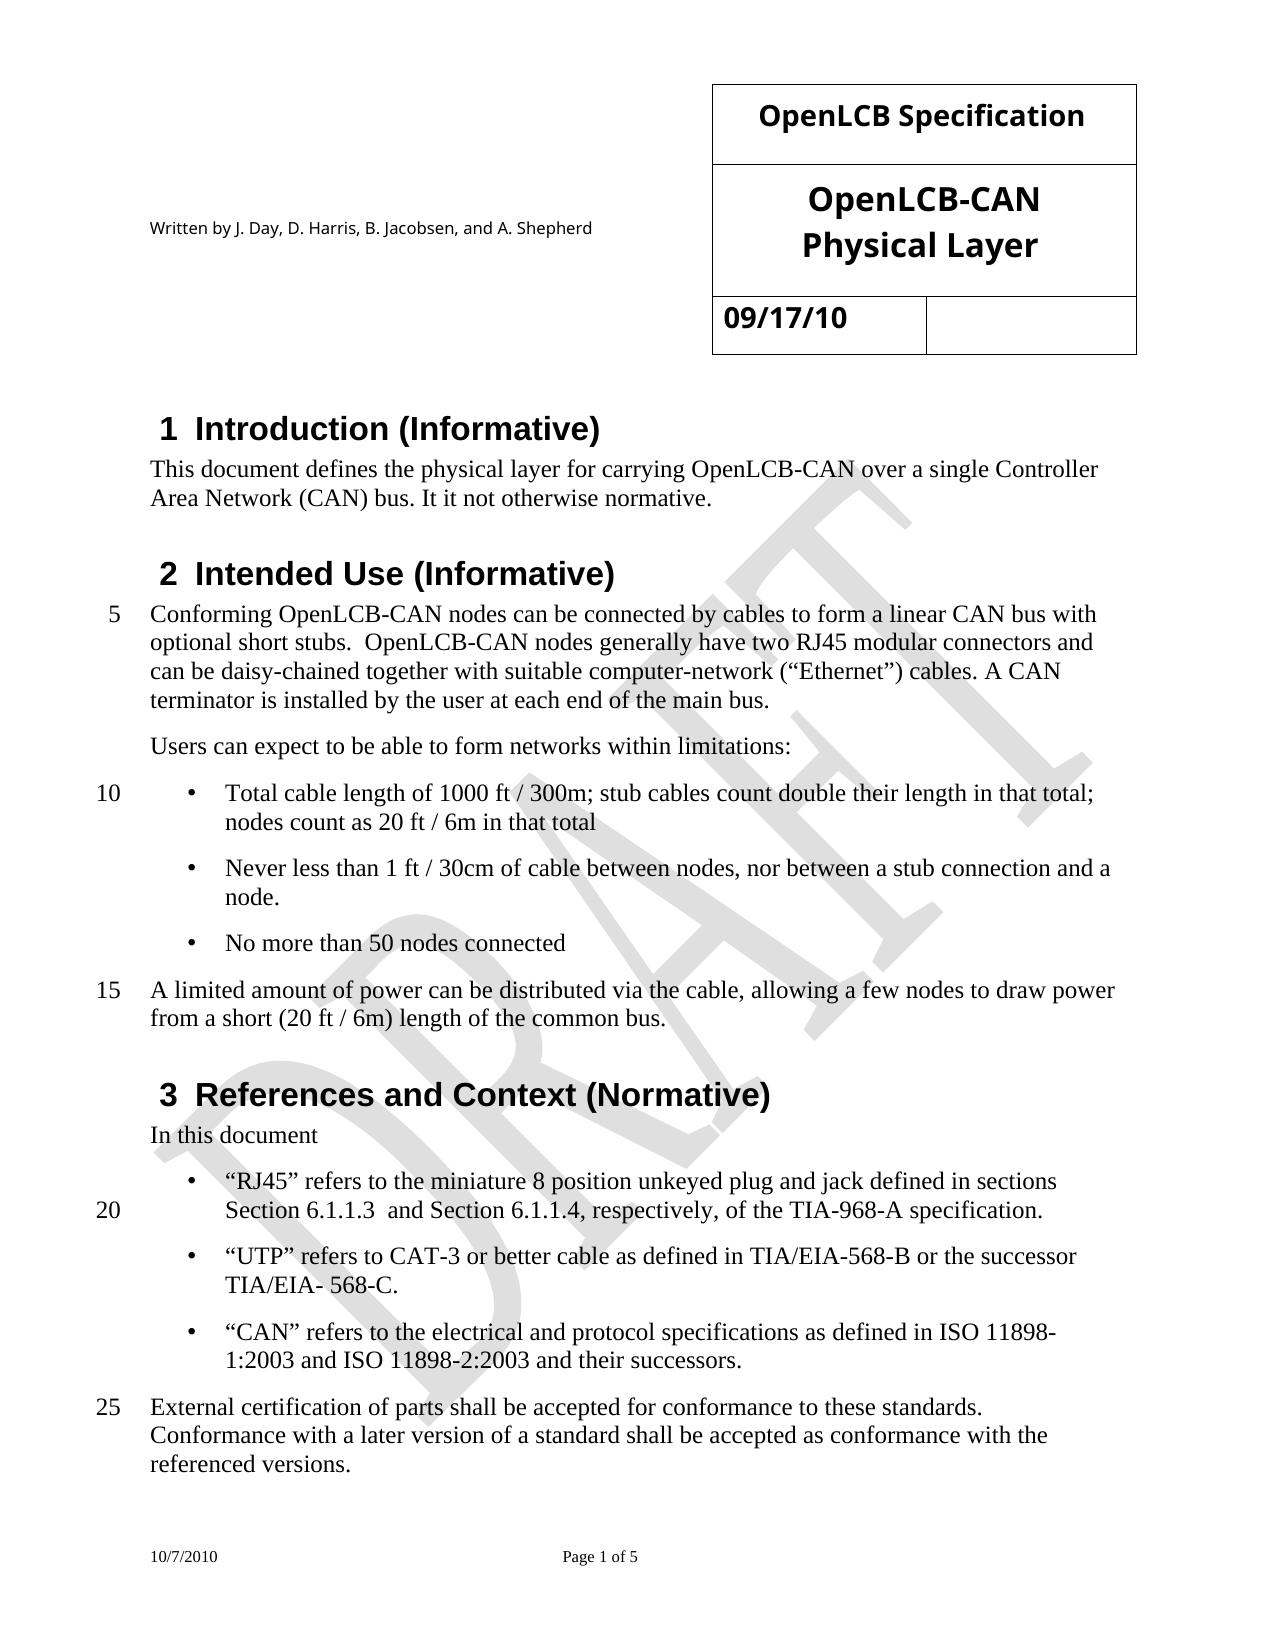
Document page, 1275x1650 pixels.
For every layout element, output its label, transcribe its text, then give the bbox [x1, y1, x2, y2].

subtitle Intended Use (Informative) [150, 554, 751, 592]
text A limited amount of power can be distributed via the cable, allowing a few nodes to draw power from a short (20 ft / 6m) length of the common bus. [366, 975, 512, 1032]
list “RJ45” refers to the miniature 8 position unkeyed plug and jack defined in sections Section 6.1.1.3 and Section 6.1.1.4, respectively, of the TIA-968-A specification. [555, 1166, 1125, 1224]
text A limited amount of power can be distributed via the cable, allowing a few nodes to draw power from a short (20 ft / 6m) length of the common bus. [670, 975, 816, 1032]
list No more than 50 nodes connected [761, 928, 882, 957]
list “CAN” refers to the electrical and protocol specifications as defined in ISO 11898-1:2003 and ISO 11898-2:2003 and their successors. [187, 1317, 410, 1374]
list Never less than 1 ft / 30cm of cable between nodes, nor between a stub connection and a node. [187, 853, 590, 911]
list “UTP” refers to CAT-3 or better cable as defined in TIA/EIA-568-B or the successor TIA/EIA- 568-C. [504, 1241, 1125, 1299]
list Never less than 1 ft / 30cm of cable between nodes, nor between a stub connection and a node. [839, 853, 1125, 911]
text In this document [150, 1120, 184, 1148]
subtitle Introduction (Informative) [150, 409, 1125, 448]
text Users can expect to be able to form networks within limitations: [150, 731, 703, 760]
text Users can expect to be able to form networks within limitations: [717, 731, 818, 760]
list “UTP” refers to CAT-3 or better cable as defined in TIA/EIA-568-B or the successor TIA/EIA- 568-C. [320, 1241, 493, 1299]
list No more than 50 nodes connected [900, 928, 1125, 957]
subtitle References and Context (Normative) [150, 1075, 232, 1113]
list No more than 50 nodes connected [622, 928, 698, 957]
text A limited amount of power can be distributed via the cable, allowing a few nodes to draw power from a short (20 ft / 6m) length of the common bus. [825, 975, 1125, 1032]
list No more than 50 nodes connected [187, 928, 377, 957]
list “CAN” refers to the electrical and protocol specifications as defined in ISO 11898-1:2003 and ISO 11898-2:2003 and their successors. [484, 1317, 1125, 1374]
subtitle References and Context (Normative) [232, 1094, 335, 1113]
text In this document [509, 1120, 643, 1148]
list Never less than 1 ft / 30cm of cable between nodes, nor between a stub connection and a node. [650, 853, 854, 911]
list Total cable length of 1000 ft / 300m; stub cables count double their length in that total; nodes count as 20 ft / 6m in that total [798, 778, 1125, 835]
text In this document [401, 1120, 494, 1148]
subtitle References and Context (Normative) [758, 1075, 1125, 1113]
subtitle [841, 554, 1125, 592]
text External certification of parts shall be accepted for conformance to these standards. Conformance with a later version of a standard shall be accepted as conformance with the referenced versions. [150, 1392, 1125, 1478]
text Conforming OpenLCB-CAN nodes can be connected by cables to form a linear CAN bus with optional short stubs. OpenLCB-CAN nodes generally have two RJ45 modular connectors and can be daisy-chained together with suitable computer-network (“Ethernet”) cables. A CAN terminator is installed by the user at each end of the main bus. [665, 599, 958, 714]
list Total cable length of 1000 ft / 300m; stub cables count double their length in that total; nodes count as 20 ft / 6m in that total [540, 778, 778, 835]
text Users can expect to be able to form networks within limitations: [819, 731, 1004, 760]
subtitle References and Context (Normative) [337, 1075, 459, 1113]
text In this document [662, 1120, 1125, 1148]
list “CAN” refers to the electrical and protocol specifications as defined in ISO 11898-1:2003 and ISO 11898-2:2003 and their successors. [396, 1317, 492, 1366]
subtitle [758, 554, 836, 592]
list “UTP” refers to CAT-3 or better cable as defined in TIA/EIA-568-B or the successor TIA/EIA- 568-C. [187, 1241, 335, 1299]
list “RJ45” refers to the miniature 8 position unkeyed plug and jack defined in sections Section 6.1.1.3 and Section 6.1.1.4, respectively, of the TIA-968-A specification. [448, 1166, 570, 1224]
text In this document [211, 1120, 383, 1148]
list Total cable length of 1000 ft / 300m; stub cables count double their length in that total; nodes count as 20 ft / 6m in that total [187, 778, 538, 835]
text Conforming OpenLCB-CAN nodes can be connected by cables to form a linear CAN bus with optional short stubs. OpenLCB-CAN nodes generally have two RJ45 modular connectors and can be daisy-chained together with suitable computer-network (“Ethernet”) cables. A CAN terminator is installed by the user at each end of the main bus. [886, 599, 1125, 714]
text A limited amount of power can be distributed via the cable, allowing a few nodes to draw power from a short (20 ft / 6m) length of the common bus. [511, 975, 674, 1032]
list No more than 50 nodes connected [387, 945, 445, 957]
subtitle References and Context (Normative) [569, 1075, 718, 1113]
text Users can expect to be able to form networks within limitations: [1018, 731, 1125, 760]
text A limited amount of power can be distributed via the cable, allowing a few nodes to draw power from a short (20 ft / 6m) length of the common bus. [150, 975, 378, 1032]
list “RJ45” refers to the miniature 8 position unkeyed plug and jack defined in sections Section 6.1.1.3 and Section 6.1.1.4, respectively, of the TIA-968-A specification. [187, 1166, 260, 1224]
subtitle References and Context (Normative) [503, 1090, 573, 1113]
text Conforming OpenLCB-CAN nodes can be connected by cables to form a linear CAN bus with optional short stubs. OpenLCB-CAN nodes generally have two RJ45 modular connectors and can be daisy-chained together with suitable computer-network (“Ethernet”) cables. A CAN terminator is installed by the user at each end of the main bus. [150, 599, 706, 714]
text This document defines the physical layer for carrying OpenLCB-CAN over a single Controller Area Network (CAN) bus. It it not otherwise normative. [150, 454, 1125, 511]
list No more than 50 nodes connected [460, 928, 622, 957]
list “RJ45” refers to the miniature 8 position unkeyed plug and jack defined in sections Section 6.1.1.3 and Section 6.1.1.4, respectively, of the TIA-968-A specification. [245, 1166, 455, 1224]
list Never less than 1 ft / 30cm of cable between nodes, nor between a stub connection and a node. [570, 853, 679, 911]
